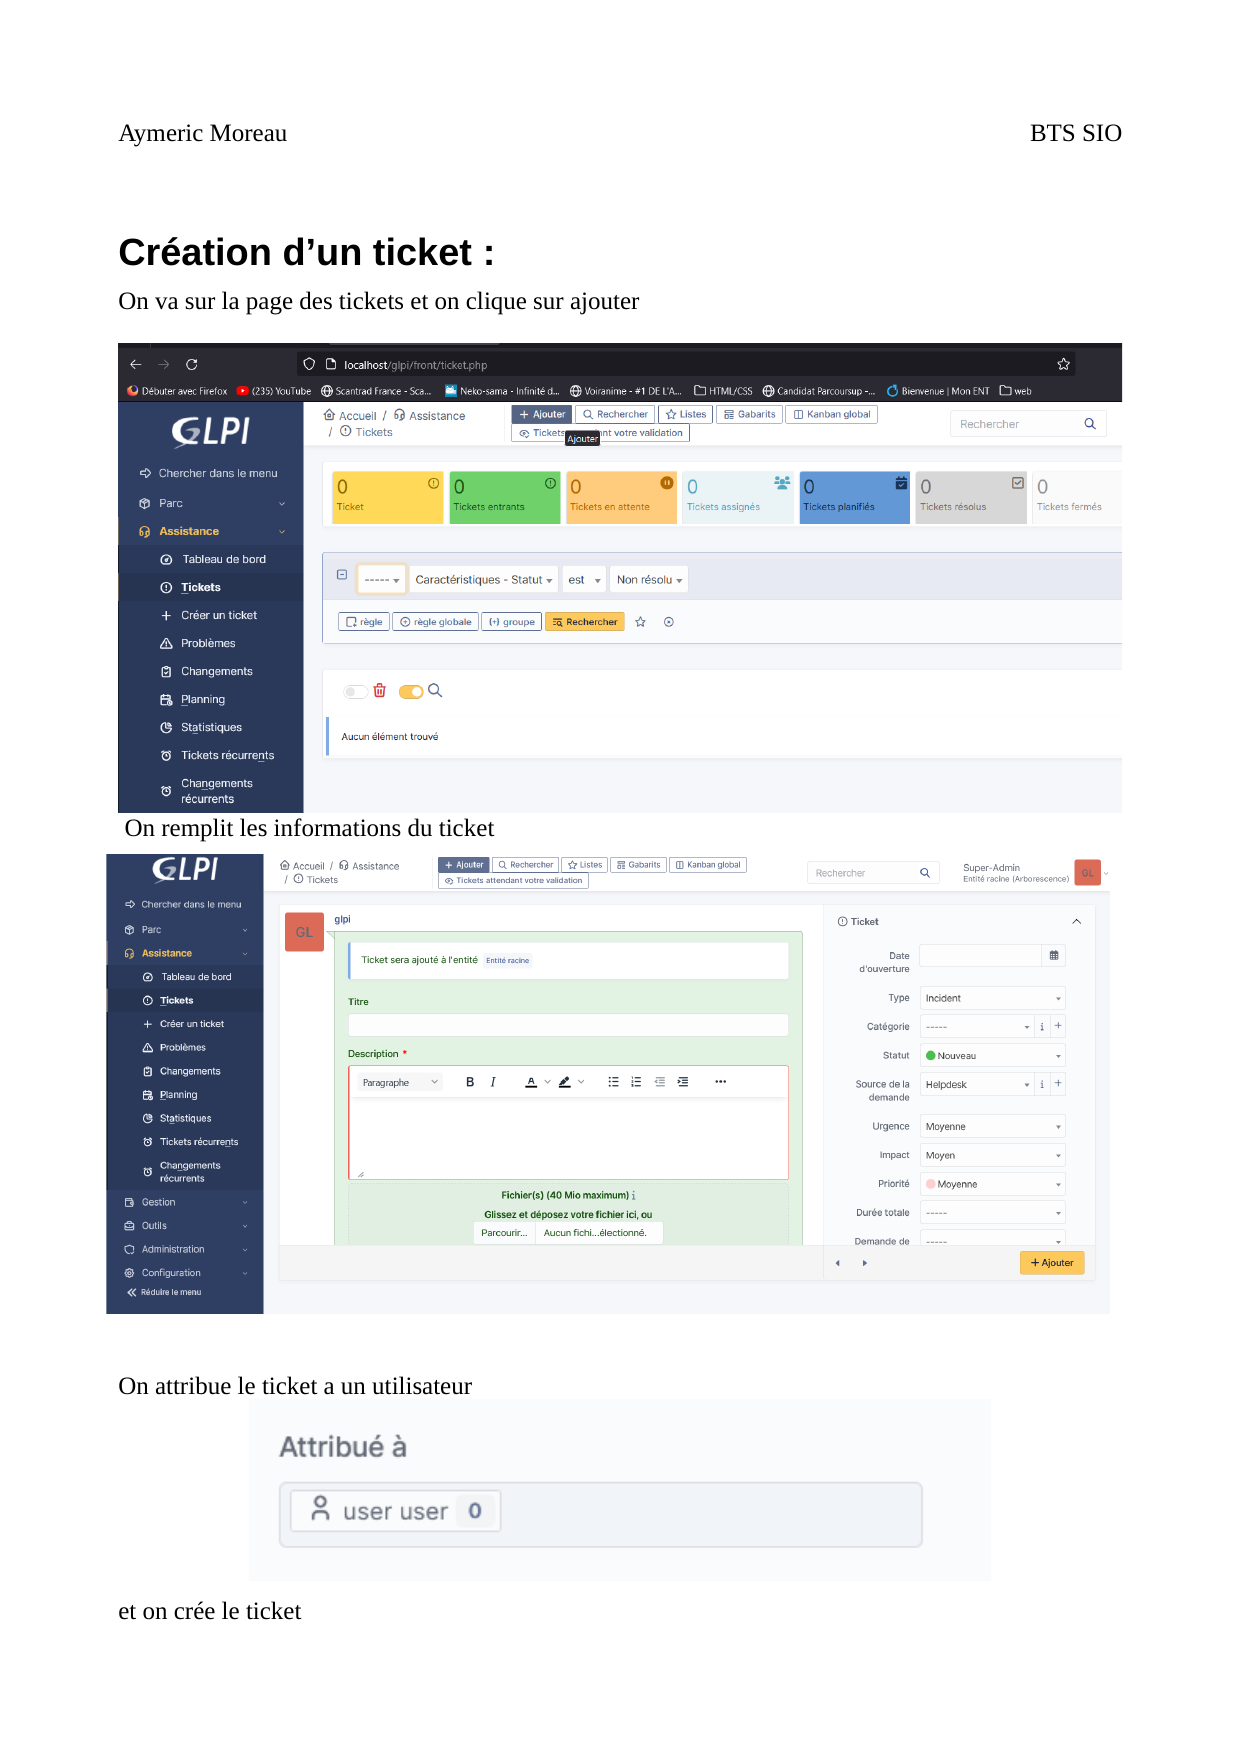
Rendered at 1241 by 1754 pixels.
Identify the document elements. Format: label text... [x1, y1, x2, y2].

text On va sur la page des tickets et on clique sur ajouter [118, 286, 1122, 315]
subtitle Création d’un ticket : [118, 230, 1122, 274]
picture [118, 343, 1123, 813]
picture [248, 1399, 992, 1581]
picture [106, 854, 1111, 1314]
text On attribue le ticket a un utilisateur [118, 1371, 1122, 1399]
text et on crée le ticket [118, 1596, 1122, 1624]
text On remplit les informations du ticket [118, 813, 1122, 841]
